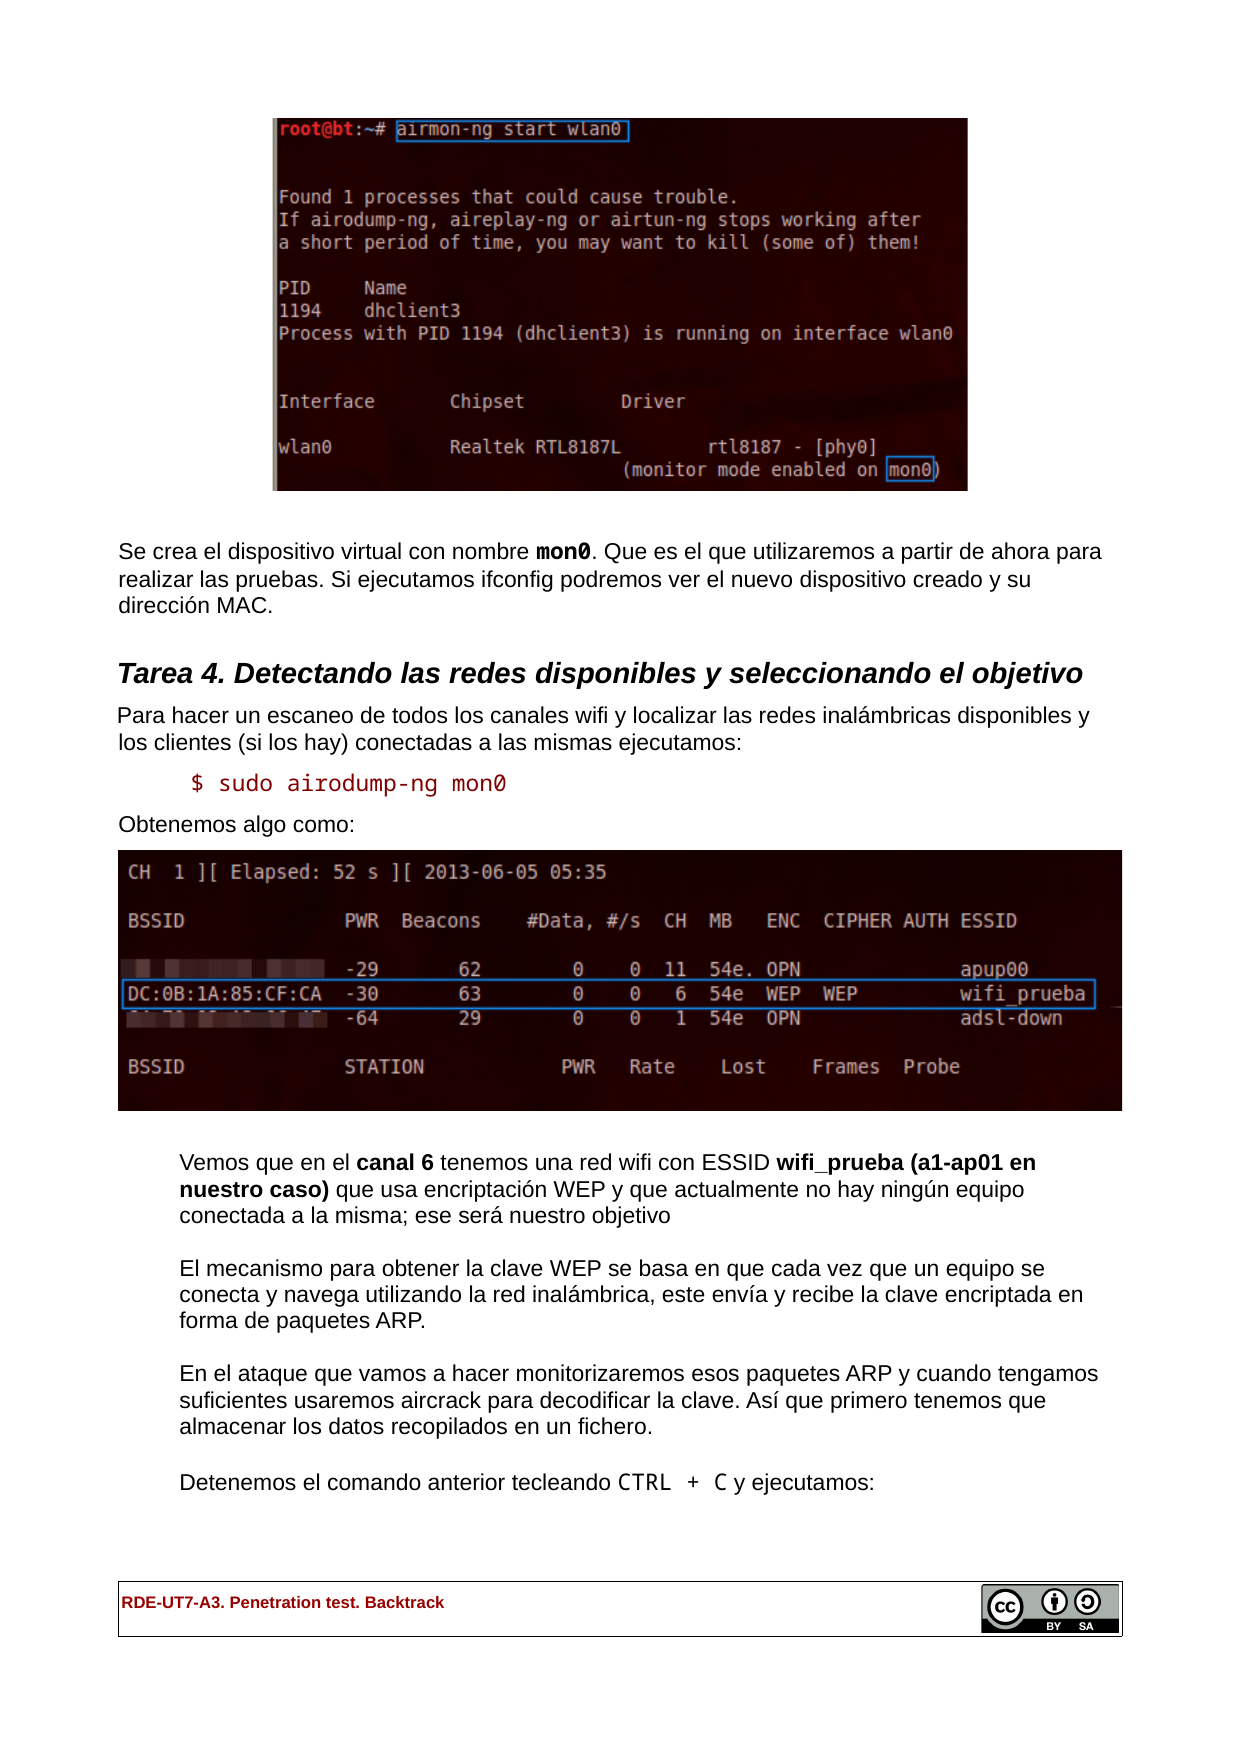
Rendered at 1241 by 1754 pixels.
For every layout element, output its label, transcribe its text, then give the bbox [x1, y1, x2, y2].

text Obtenemos algo como: [118, 811, 1122, 837]
picture [272, 118, 968, 491]
picture [118, 850, 1123, 1111]
text Vemos que en el canal 6 tenemos una red wifi con ESSID wifi_prueba (a1-ap01 en nuestro caso) que usa encriptación WEP y que actualmente no hay ningún equipo conectada a la misma; ese será nuestro objetivo [179, 1149, 1122, 1228]
picture [981, 1584, 1119, 1633]
text El mecanismo para obtener la clave WEP se basa en que cada vez que un equipo se conecta y navega utilizando la red inalámbrica, este envía y recibe la clave encriptada en forma de paquetes ARP. [179, 1255, 1122, 1334]
text $ sudo airodump-ng mon0 [190, 767, 1122, 799]
subtitle Tarea 4. Detectando las redes disponibles y seleccionando el objetivo [117, 656, 1122, 690]
text Para hacer un escaneo de todos los canales wifi y localizar las redes inalámbricas disponibles y los clientes (si los hay) conectadas a las mismas ejecutamos: [117, 702, 1122, 755]
text Detenemos el comando anterior tecleando CTRL + C y ejecutamos: [179, 1466, 1122, 1497]
text Se crea el dispositivo virtual con nombre mon0. Que es el que utilizaremos a partir de ahora para realizar las pruebas. Si ejecutamos ifconfig podremos ver el nuevo dispositivo creado y su dirección MAC. [118, 535, 1122, 619]
text En el ataque que vamos a hacer monitorizaremos esos paquetes ARP y cuando tengamos suficientes usaremos aircrack para decodificar la clave. Así que primero tenemos que almacenar los datos recopilados en un fichero. [179, 1360, 1122, 1439]
